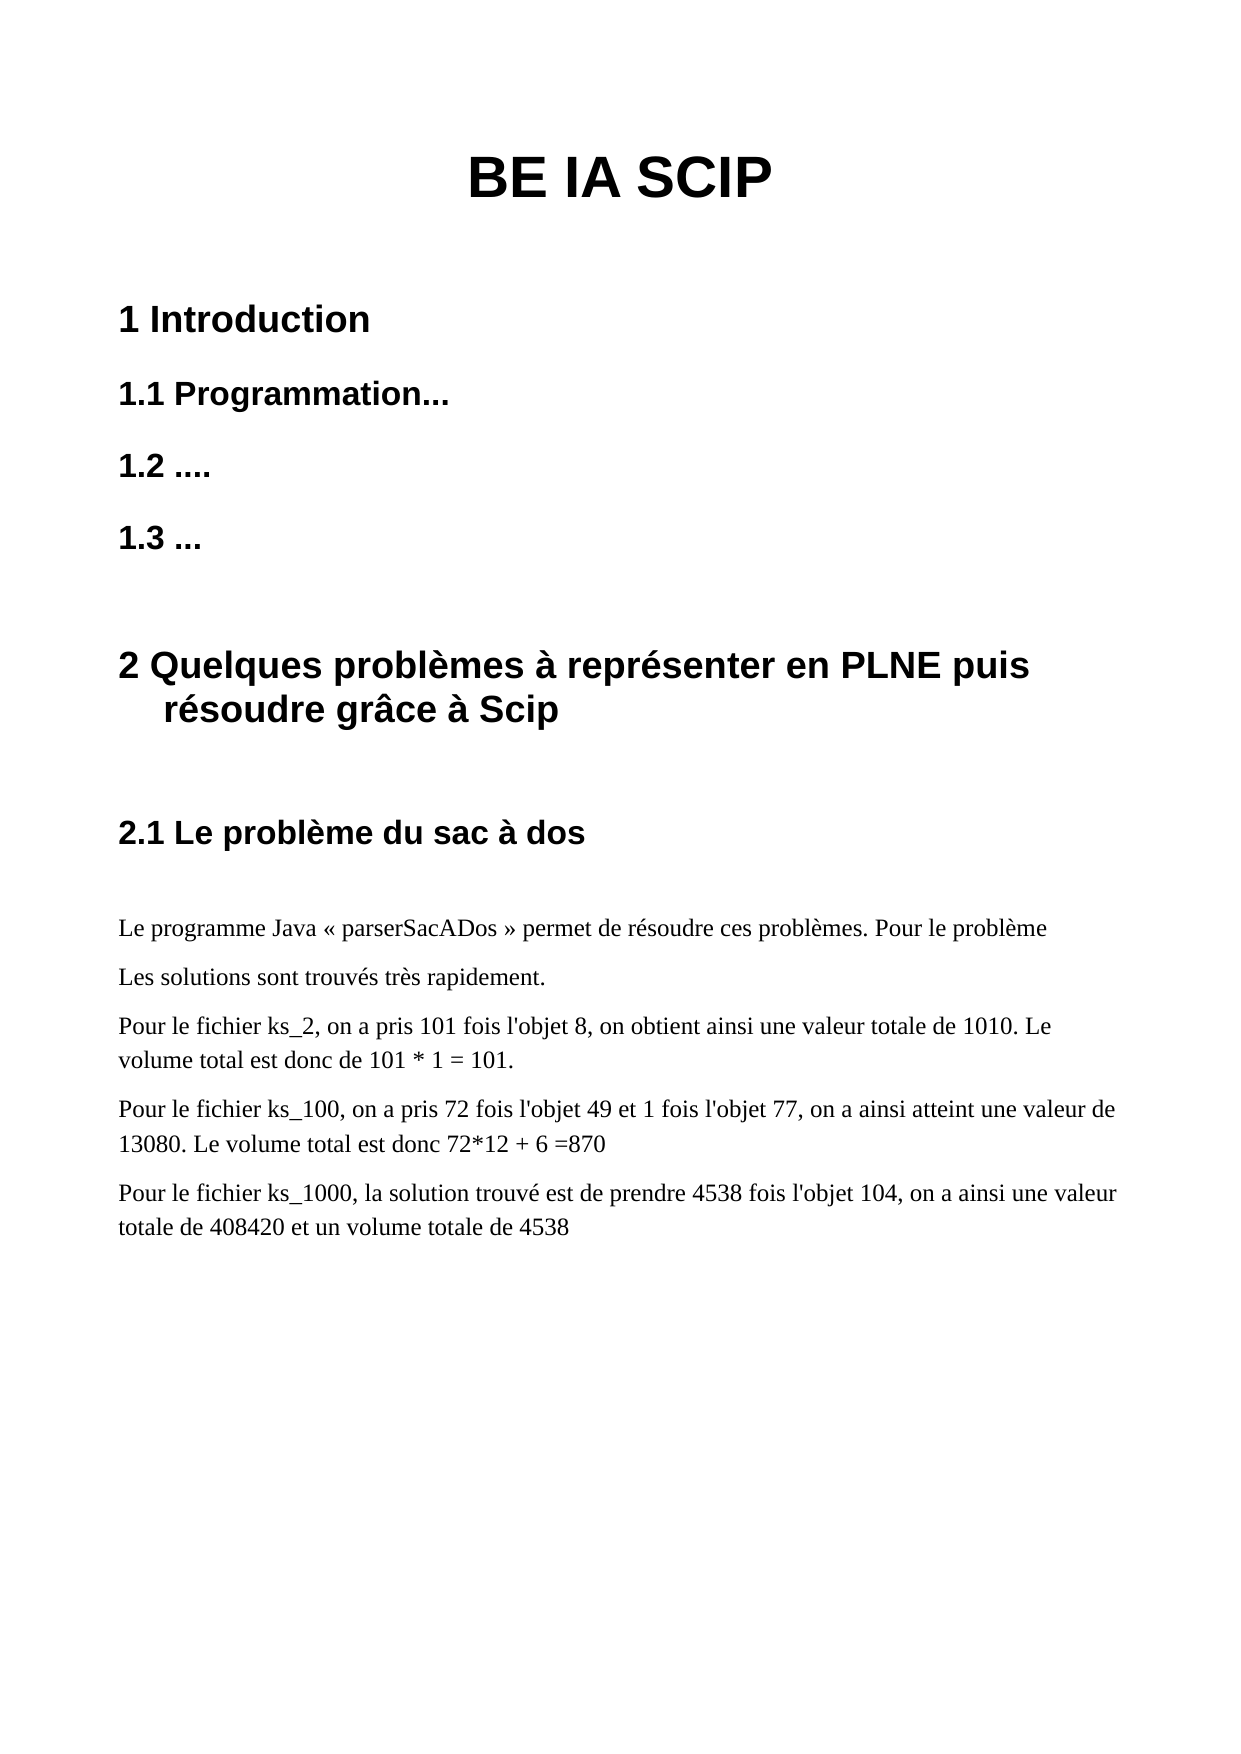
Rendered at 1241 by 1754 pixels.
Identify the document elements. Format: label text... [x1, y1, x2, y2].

text Pour le fichier ks_100, on a pris 72 fois l'objet 49 et 1 fois l'objet 77, on a ainsi atteint une valeur de 13080. Le volume total est donc 72*12 + 6 =870 [118, 1094, 1122, 1158]
title BE IA SCIP [118, 143, 1122, 210]
text Pour le fichier ks_1000, la solution trouvé est de prendre 4538 fois l'objet 104, on a ainsi une valeur totale de 408420 et un volume totale de 4538 [118, 1178, 1122, 1241]
subtitle 1 Introduction [118, 297, 1122, 340]
subtitle 2.1 Le problème du sac à dos [118, 813, 1122, 851]
subtitle 2 Quelques problèmes à représenter en PLNE puis résoudre grâce à Scip [118, 643, 1122, 730]
subtitle 1.3 ... [118, 518, 1122, 556]
text Le programme Java « parserSacADos » permet de résoudre ces problèmes. Pour le problème [118, 913, 1122, 942]
text Pour le fichier ks_2, on a pris 101 fois l'objet 8, on obtient ainsi une valeur totale de 1010. Le volume total est donc de 101 * 1 = 101. [118, 1011, 1122, 1074]
subtitle 1.2 .... [118, 446, 1122, 484]
text Les solutions sont trouvés très rapidement. [118, 962, 1122, 991]
subtitle 1.1 Programmation... [118, 374, 1122, 412]
